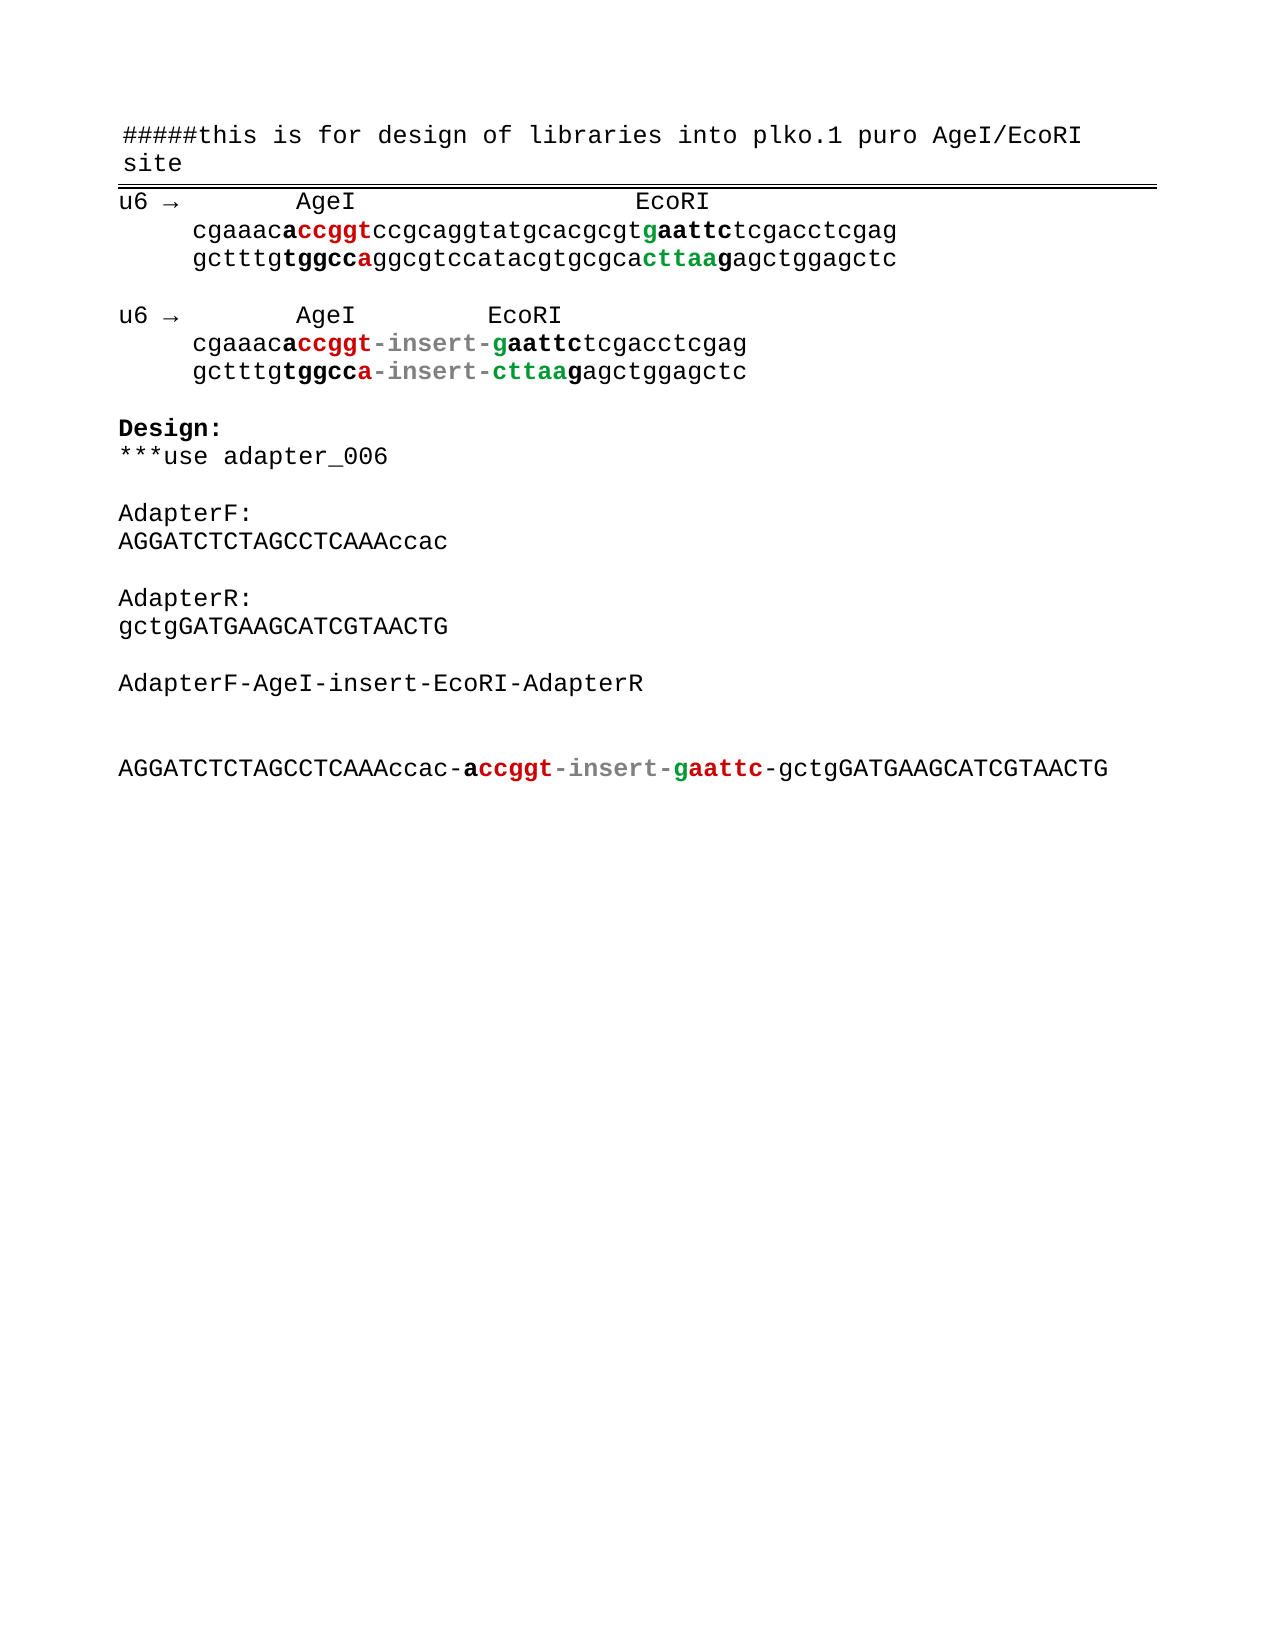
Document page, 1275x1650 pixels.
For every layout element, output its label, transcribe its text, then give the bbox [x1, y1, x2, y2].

text AGGATCTCTAGCCTCAAAccac-accggt-insert-gaattc-gctgGATGAAGCATCGTAACTG [118, 756, 1157, 784]
text gctttgtggccaggcgtccatacgtgcgcacttaagagctggagctc [118, 246, 1157, 274]
text ***use adapter_006 [118, 444, 1157, 472]
text cgaaacaccggt-insert-gaattctcgacctcgag [118, 331, 1157, 359]
text #####this is for design of libraries into plko.1 puro AgeI/EcoRI site [118, 118, 1157, 184]
text gctttgtggcca-insert-cttaagagctggagctc [118, 359, 1157, 387]
text AdapterF: [118, 501, 1157, 529]
text u6 → AgeI EcoRI [118, 189, 1157, 217]
text AdapterF-AgeI-insert-EcoRI-AdapterR [118, 671, 1157, 699]
text Design: [118, 416, 1157, 444]
text u6 → AgeI EcoRI [118, 302, 1157, 331]
text AGGATCTCTAGCCTCAAAccac [118, 529, 1157, 557]
text gctgGATGAAGCATCGTAACTG [118, 614, 1157, 642]
text cgaaacaccggtccgcaggtatgcacgcgtgaattctcgacctcgag [118, 217, 1157, 246]
text AdapterR: [118, 586, 1157, 614]
